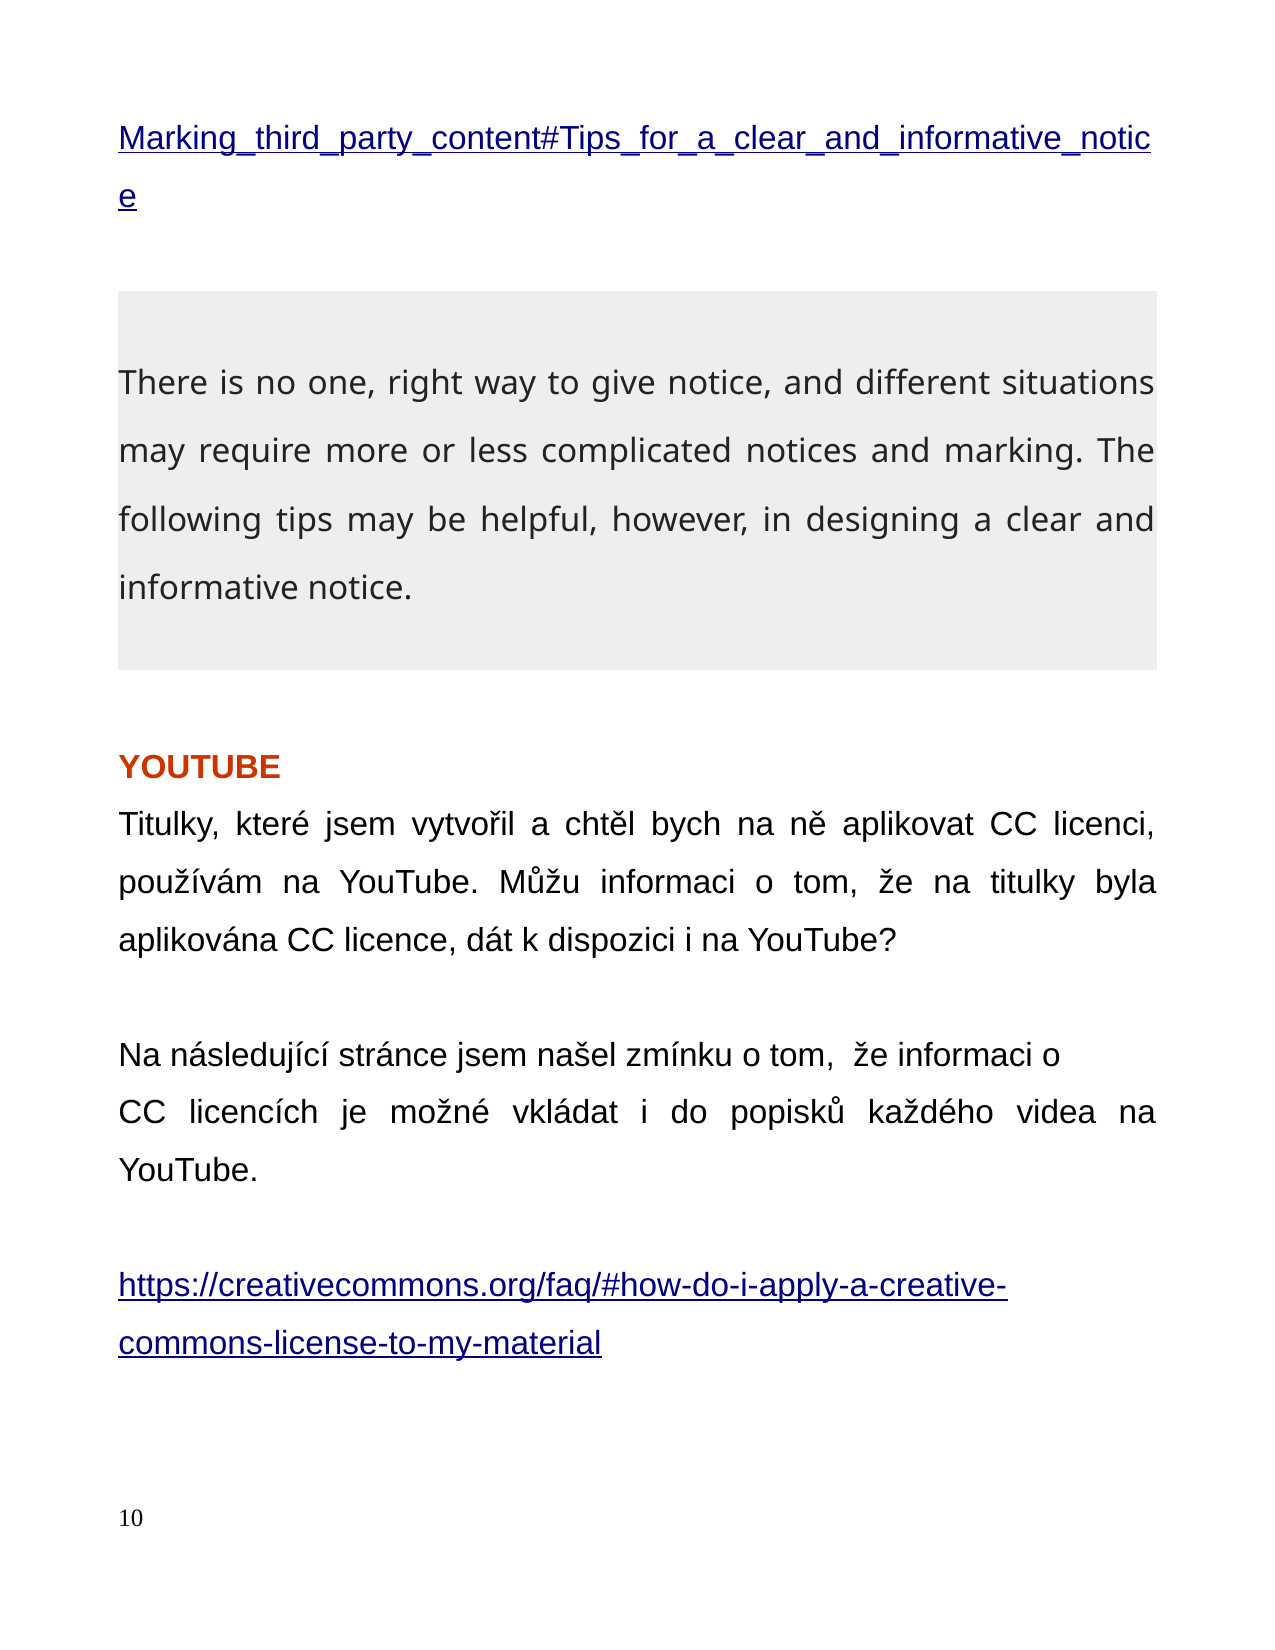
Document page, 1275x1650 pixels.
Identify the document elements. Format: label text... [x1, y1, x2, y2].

text Titulky, které jsem vytvořil a chtěl bych na ně aplikovat CC licenci, používám na YouTube. Můžu informaci o tom, že na titulky byla aplikována CC licence, dát k dispozici i na YouTube? [118, 804, 1157, 958]
text Marking_third_party_content#Tips_for_a_clear_and_informative_notice [118, 118, 1157, 214]
text https://creativecommons.org/faq/#how-do-i-apply-a-creative-commons-license-to-my-material [118, 1265, 1157, 1361]
text There is no one, right way to give notice, and different situations may require more or less complicated notices and marking. The following tips may be helpful, however, in designing a clear and informative notice. [118, 359, 1157, 609]
text CC licencích je možné vkládat i do popisků každého videa na YouTube. [118, 1092, 1157, 1188]
text YOUTUBE [118, 747, 1157, 785]
text Na následující stránce jsem našel zmínku o tom, že informaci o [118, 1035, 1157, 1073]
